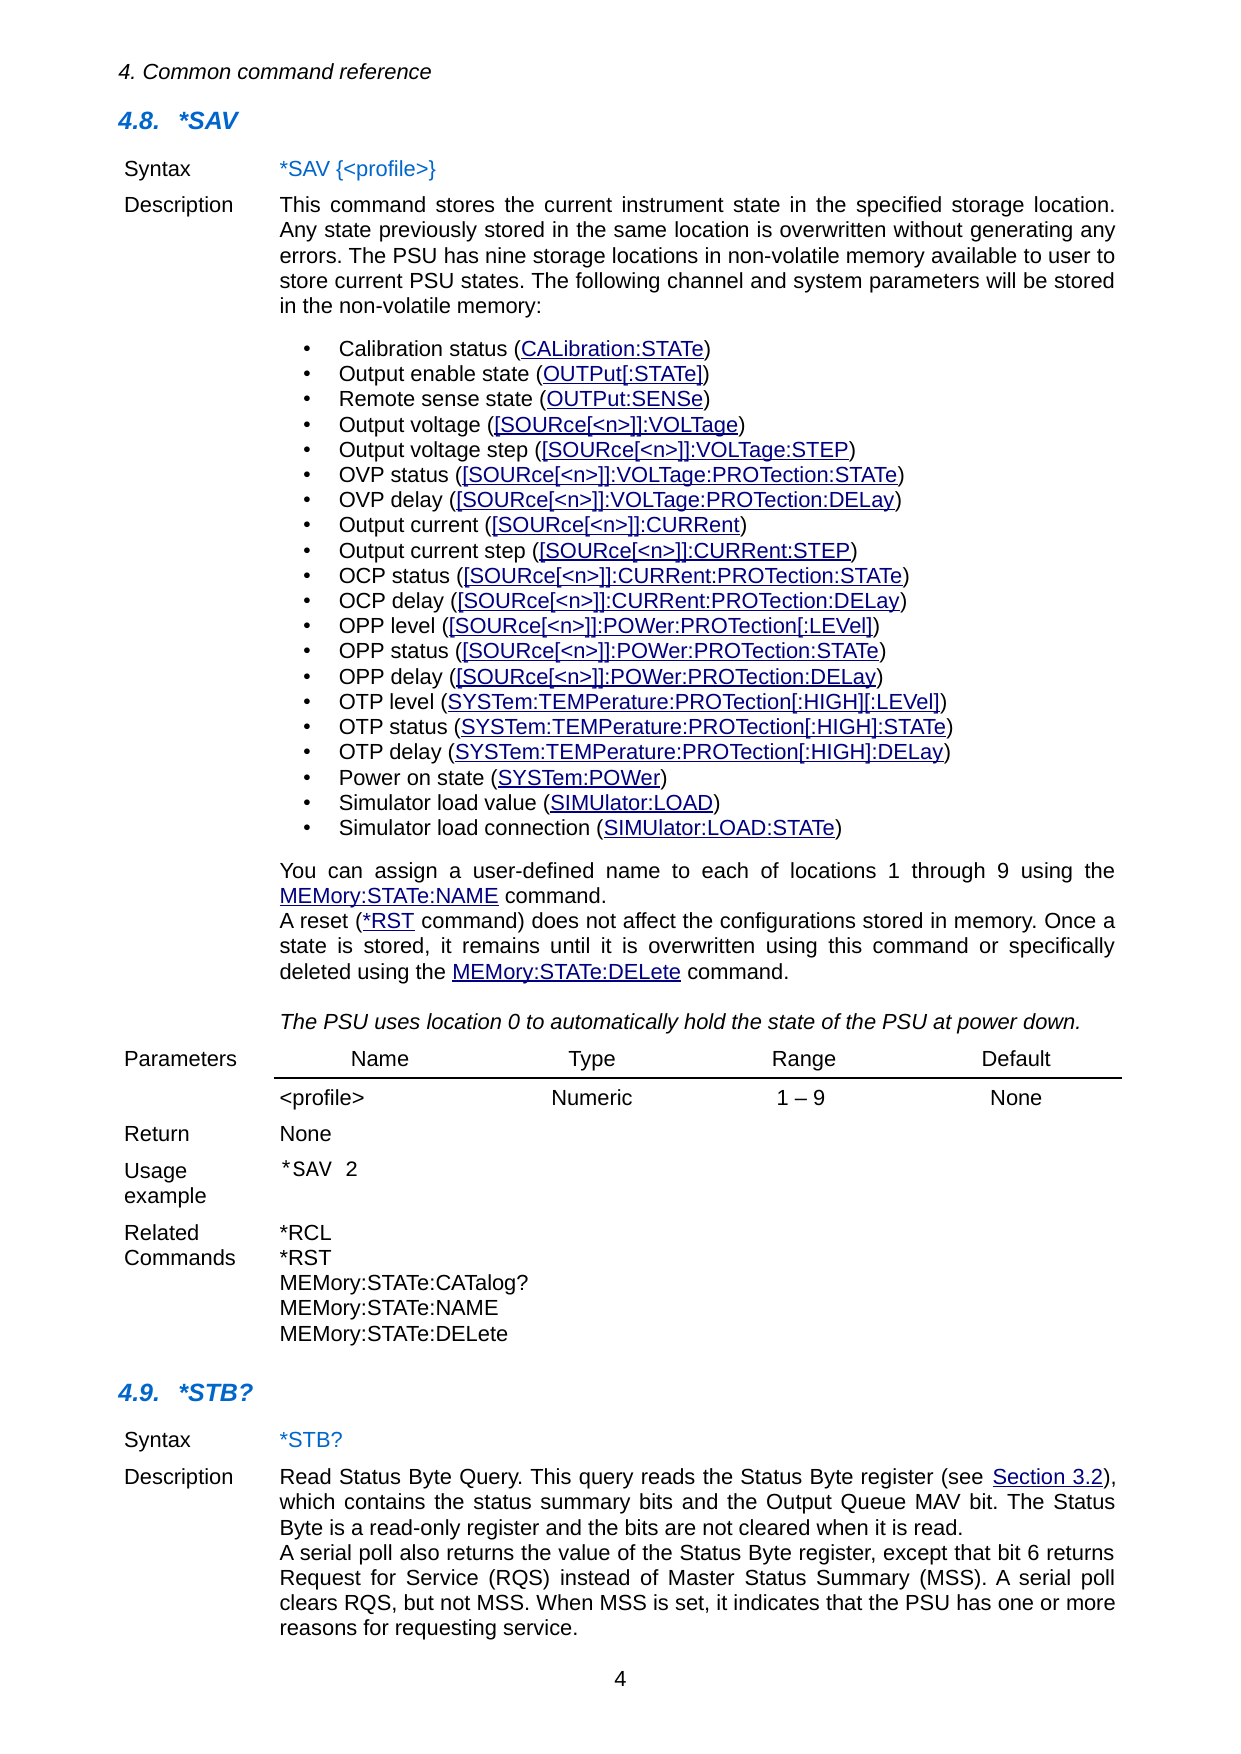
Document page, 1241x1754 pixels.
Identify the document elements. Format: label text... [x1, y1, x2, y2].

table_cell Name [274, 1040, 486, 1077]
table_cell Numeric [486, 1079, 698, 1115]
table_header Syntax [118, 150, 274, 186]
table_cell This command stores the current instrument state in the specified storage location. Any state previously stored in the same location is overwritten without generating any errors. The PSU has nine storage locations in non-volatile memory available to user to store current PSU states. The following channel and system parameters will be stored in the non-volatile memory: Calibration status (CALibration:STATe) Output enable state (OUTPut[:STATe]) Remote sense state (OUTPut:SENSe) Output voltage ([SOURce[<n>]]:VOLTage) Output voltage step ([SOURce[<n>]]:VOLTage:STEP) OVP status ([SOURce[<n>]]:VOLTage:PROTection:STATe) OVP delay ([SOURce[<n>]]:VOLTage:PROTection:DELay) Output current ([SOURce[<n>]]:CURRent) Output current step ([SOURce[<n>]]:CURRent:STEP) OCP status ([SOURce[<n>]]:CURRent:PROTection:STATe) OCP delay ([SOURce[<n>]]:CURRent:PROTection:DELay) OPP level ([SOURce[<n>]]:POWer:PROTection[:LEVel]) OPP status ([SOURce[<n>]]:POWer:PROTection:STATe) OPP delay ([SOURce[<n>]]:POWer:PROTection:DELay) OTP level (SYSTem:TEMPerature:PROTection[:HIGH][:LEVel]) OTP status (SYSTem:TEMPerature:PROTection[:HIGH]:STATe) OTP delay (SYSTem:TEMPerature:PROTection[:HIGH]:DELay) Power on state (SYSTem:POWer) Simulator load value (SIMUlator:LOAD) Simulator load connection (SIMUlator:LOAD:STATe) You can assign a user-defined name to each of locations 1 through 9 using the MEMory:STATe:NAME command. A reset (*RST command) does not affect the configurations stored in memory. Once a state is stored, it remains until it is overwritten using this command or specifically deleted using the MEMory:STATe:DELete command. The PSU uses location 0 to automatically hold the state of the PSU at power down. [274, 186, 1122, 1040]
table_cell Related Commands [118, 1214, 274, 1351]
table_cell Default [910, 1040, 1122, 1077]
table_cell None [910, 1079, 1122, 1115]
table_cell Return [118, 1115, 274, 1152]
table_header *STB? [274, 1422, 1122, 1458]
table_cell Range [698, 1040, 910, 1077]
table_cell *SAV 2 [274, 1152, 1122, 1214]
table_cell *RCL *RST MEMory:STATe:CATalog? MEMory:STATe:NAME MEMory:STATe:DELete [274, 1214, 1122, 1351]
table_cell Description [118, 186, 274, 1040]
table_cell <profile> [274, 1079, 486, 1115]
table_header Syntax [118, 1422, 274, 1458]
subtitle *SAV [118, 106, 1122, 135]
table_cell Usage example [118, 1152, 274, 1214]
table_cell Parameters [118, 1040, 274, 1115]
table_cell Type [486, 1040, 698, 1077]
table_cell 1 – 9 [698, 1079, 910, 1115]
table_cell Description [118, 1458, 274, 1646]
subtitle *STB? [118, 1378, 1122, 1407]
table_header *SAV {<profile>} [274, 150, 1122, 186]
table_cell None [274, 1115, 1122, 1152]
table_cell Read Status Byte Query. This query reads the Status Byte register (see Section 3.2), which contains the status summary bits and the Output Queue MAV bit. The Status Byte is a read-only register and the bits are not cleared when it is read. A serial poll also returns the value of the Status Byte register, except that bit 6 returns Request for Service (RQS) instead of Master Status Summary (MSS). A serial poll clears RQS, but not MSS. When MSS is set, it indicates that the PSU has one or more reasons for requesting service. [274, 1458, 1122, 1646]
